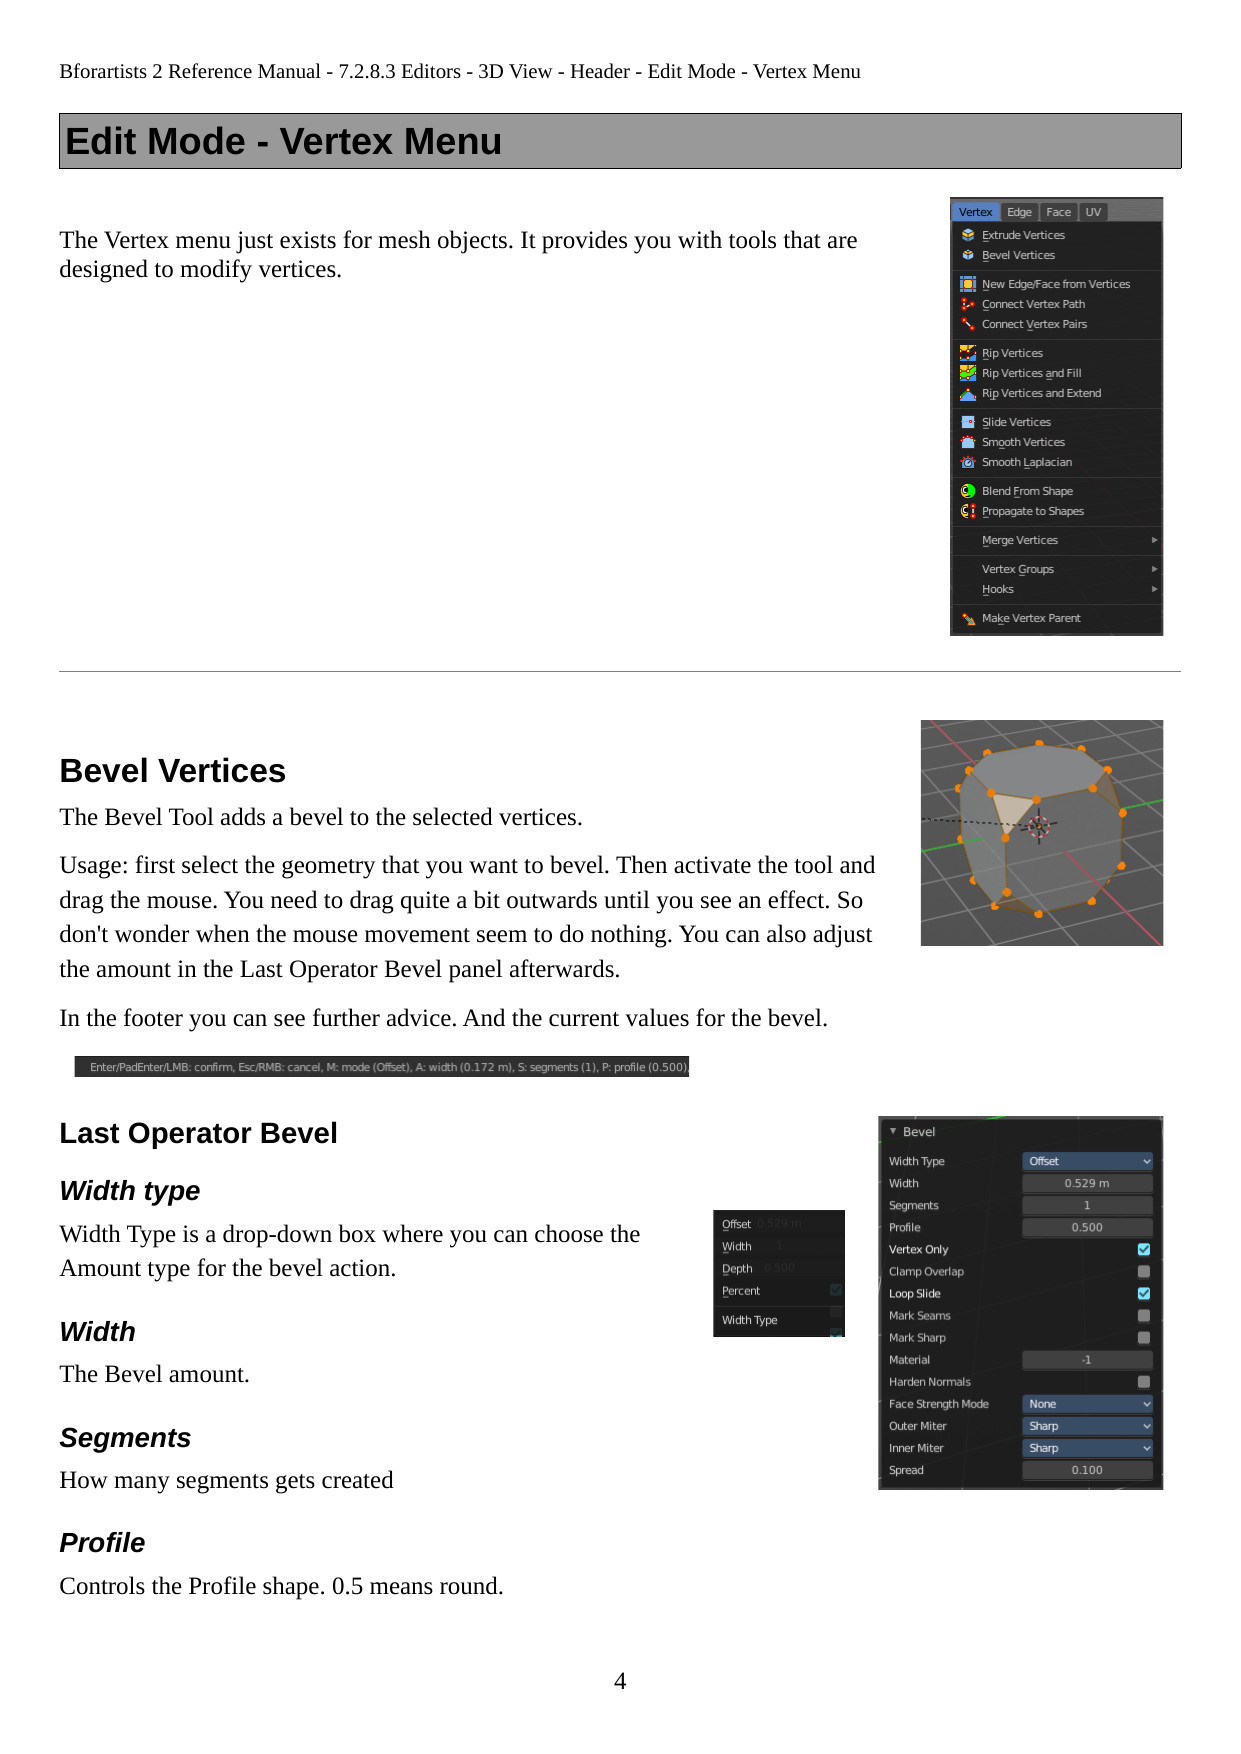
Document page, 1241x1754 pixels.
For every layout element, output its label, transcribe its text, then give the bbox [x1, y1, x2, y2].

picture [950, 197, 1164, 636]
subtitle [1164, 1421, 1181, 1453]
subtitle Last Operator Bevel [59, 1116, 878, 1149]
text In the footer you can see further advice. And the current values for the bevel. [59, 1003, 1181, 1032]
picture [878, 1116, 1164, 1490]
text The Vertex menu just exists for mesh objects. It provides you with tools that are designed to modify vertices. [59, 225, 950, 283]
subtitle [1164, 1315, 1181, 1347]
subtitle [1164, 750, 1181, 789]
picture [920, 720, 1164, 946]
subtitle [1164, 1174, 1181, 1206]
subtitle [1164, 1116, 1181, 1149]
table_header Edit Mode - Vertex Menu [60, 114, 1181, 168]
picture [74, 1056, 690, 1077]
subtitle Width [59, 1315, 878, 1347]
text Width Type is a drop-down box where you can choose the Amount type for the bevel action. [59, 1219, 713, 1282]
subtitle Width type [59, 1174, 878, 1206]
subtitle Bevel Vertices [59, 750, 920, 789]
text How many segments gets created [59, 1465, 1181, 1494]
text The Bevel amount. [59, 1359, 878, 1388]
text Usage: first select the geometry that you want to bevel. Then activate the tool and drag the mouse. You need to drag quite a bit outwards until you see an effect. So don't wonder when the mouse movement seem to do nothing. You can also adjust the amount in the Last Operator Bevel panel afterwards. [59, 851, 1181, 983]
picture [713, 1210, 845, 1337]
subtitle Segments [59, 1421, 878, 1453]
text [845, 1219, 878, 1282]
text [1164, 1359, 1181, 1388]
text Controls the Profile shape. 0.5 means round. [59, 1571, 1181, 1600]
subtitle Profile [59, 1527, 1181, 1559]
text The Bevel Tool adds a bevel to the selected vertices. [59, 802, 920, 830]
